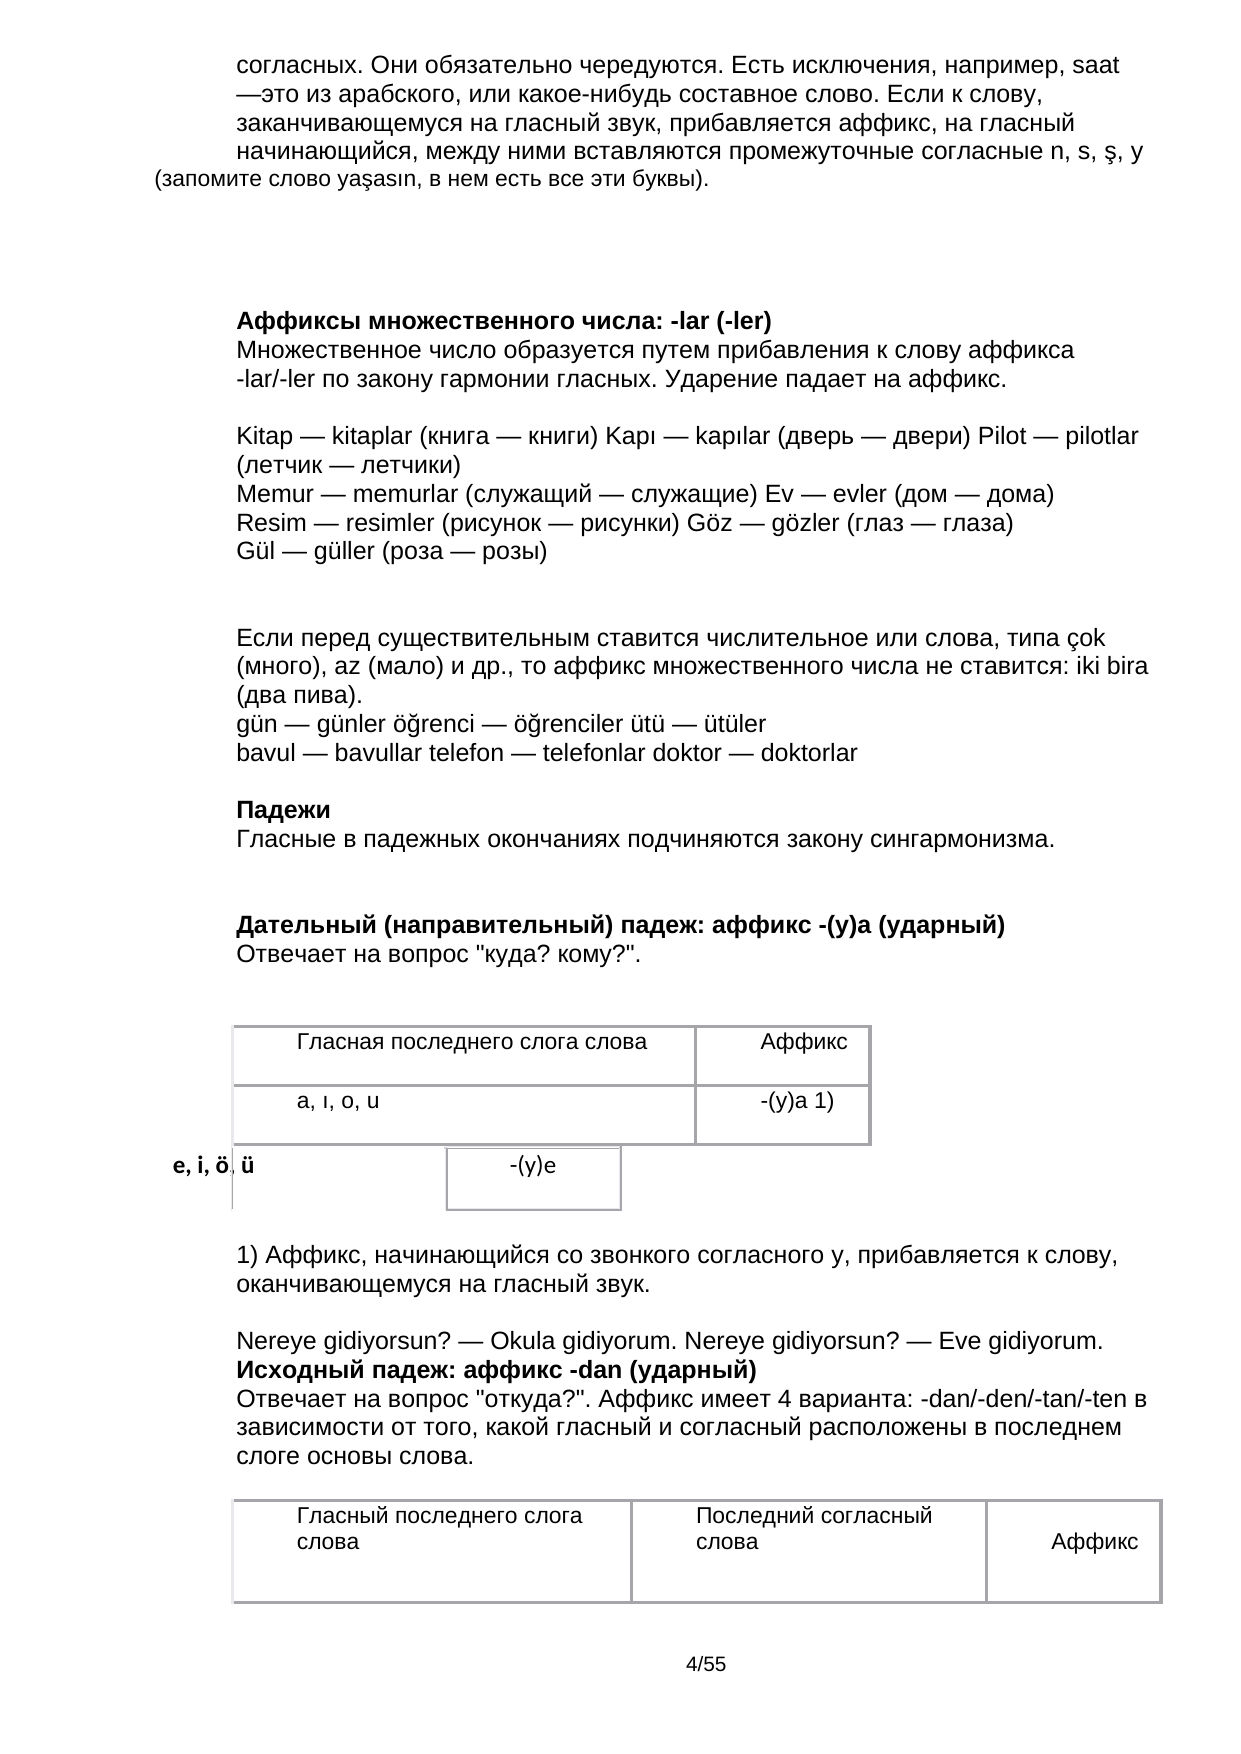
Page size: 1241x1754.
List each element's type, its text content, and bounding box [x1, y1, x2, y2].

text Nereye gidiyorsun? — Okula gidiyorum. Nereye gidiyorsun? — Eve gidiyorum. [236, 1326, 1176, 1355]
table_header Аффикс [697, 1028, 868, 1084]
text 1) Аффикс, начинающийся со звонкого согласного y, прибавляется к слову, оканчивающемуся на гласный звук. [236, 1240, 1176, 1297]
text Resim — resimler (рисунок — рисунки) Göz — gözler (глаз — глаза) [236, 508, 1176, 536]
text Если перед существительным ставится числительное или слова, типа çok (много), az (мало) и др., то аффикс множественного числа не ставится: iki bira (два пива). [236, 623, 1176, 709]
text Kitap — kitaplar (книга — книги) Kapı — kapılar (дверь — двери) Pilot — pilotlar (летчик — летчики) [236, 421, 1176, 479]
table_header Гласная последнего слога слова [234, 1028, 694, 1084]
subtitle Дательный (направительный) падеж: аффикс -(y)a (ударный) [236, 910, 1176, 939]
text gün — günler öğrenci — öğrenciler ütü — ütüler [236, 709, 1176, 738]
text Гласные в падежных окончаниях подчиняются закону сингармонизма. [236, 824, 1176, 853]
text (запомите слово yaşasın, в нем есть все эти буквы). [154, 165, 1176, 191]
text -lar/-ler по закону гармонии гласных. Ударение падает на аффикс. [236, 364, 1176, 393]
text Gül — güller (роза — розы) [236, 536, 1176, 565]
text Memur — memurlar (служащий — служащие) Ev — evler (дом — дома) [236, 479, 1176, 508]
table_header Последний согласный слова [633, 1502, 985, 1601]
text Множественное число образуется путем прибавления к слову аффикса [236, 335, 1176, 364]
subtitle Падежи [236, 795, 1176, 824]
table_header Гласный последнего слога слова [234, 1502, 630, 1601]
text —это из арабского, или какое-нибудь составное слово. Если к слову, заканчивающемуся на гласный звук, прибавляется аффикс, на гласный начинающийся, между ними вставляются промежуточные согласные n, s, ş, y [236, 79, 1176, 165]
text согласных. Они обязательно чередуются. Есть исключения, например, saat [236, 50, 1176, 79]
subtitle Исходный падеж: аффикс -dan (ударный) [236, 1355, 1176, 1384]
text Отвечает на вопрос "откуда?". Аффикс имеет 4 варианта: -dan/-den/-tan/-ten в зависимости от того, какой гласный и согласный расположены в последнем слоге основы слова. [236, 1384, 1176, 1470]
text Отвечает на вопрос "куда? кому?". [236, 939, 1176, 968]
table_cell a, ı, o, u [234, 1087, 694, 1143]
subtitle Аффиксы множественного числа: -lar (-ler) [236, 306, 1176, 335]
table_header Аффикс [988, 1502, 1159, 1601]
text bavul — bavullar telefon — telefonlar doktor — doktorlar [236, 738, 1176, 766]
table_cell -(y)a 1) [697, 1087, 868, 1143]
